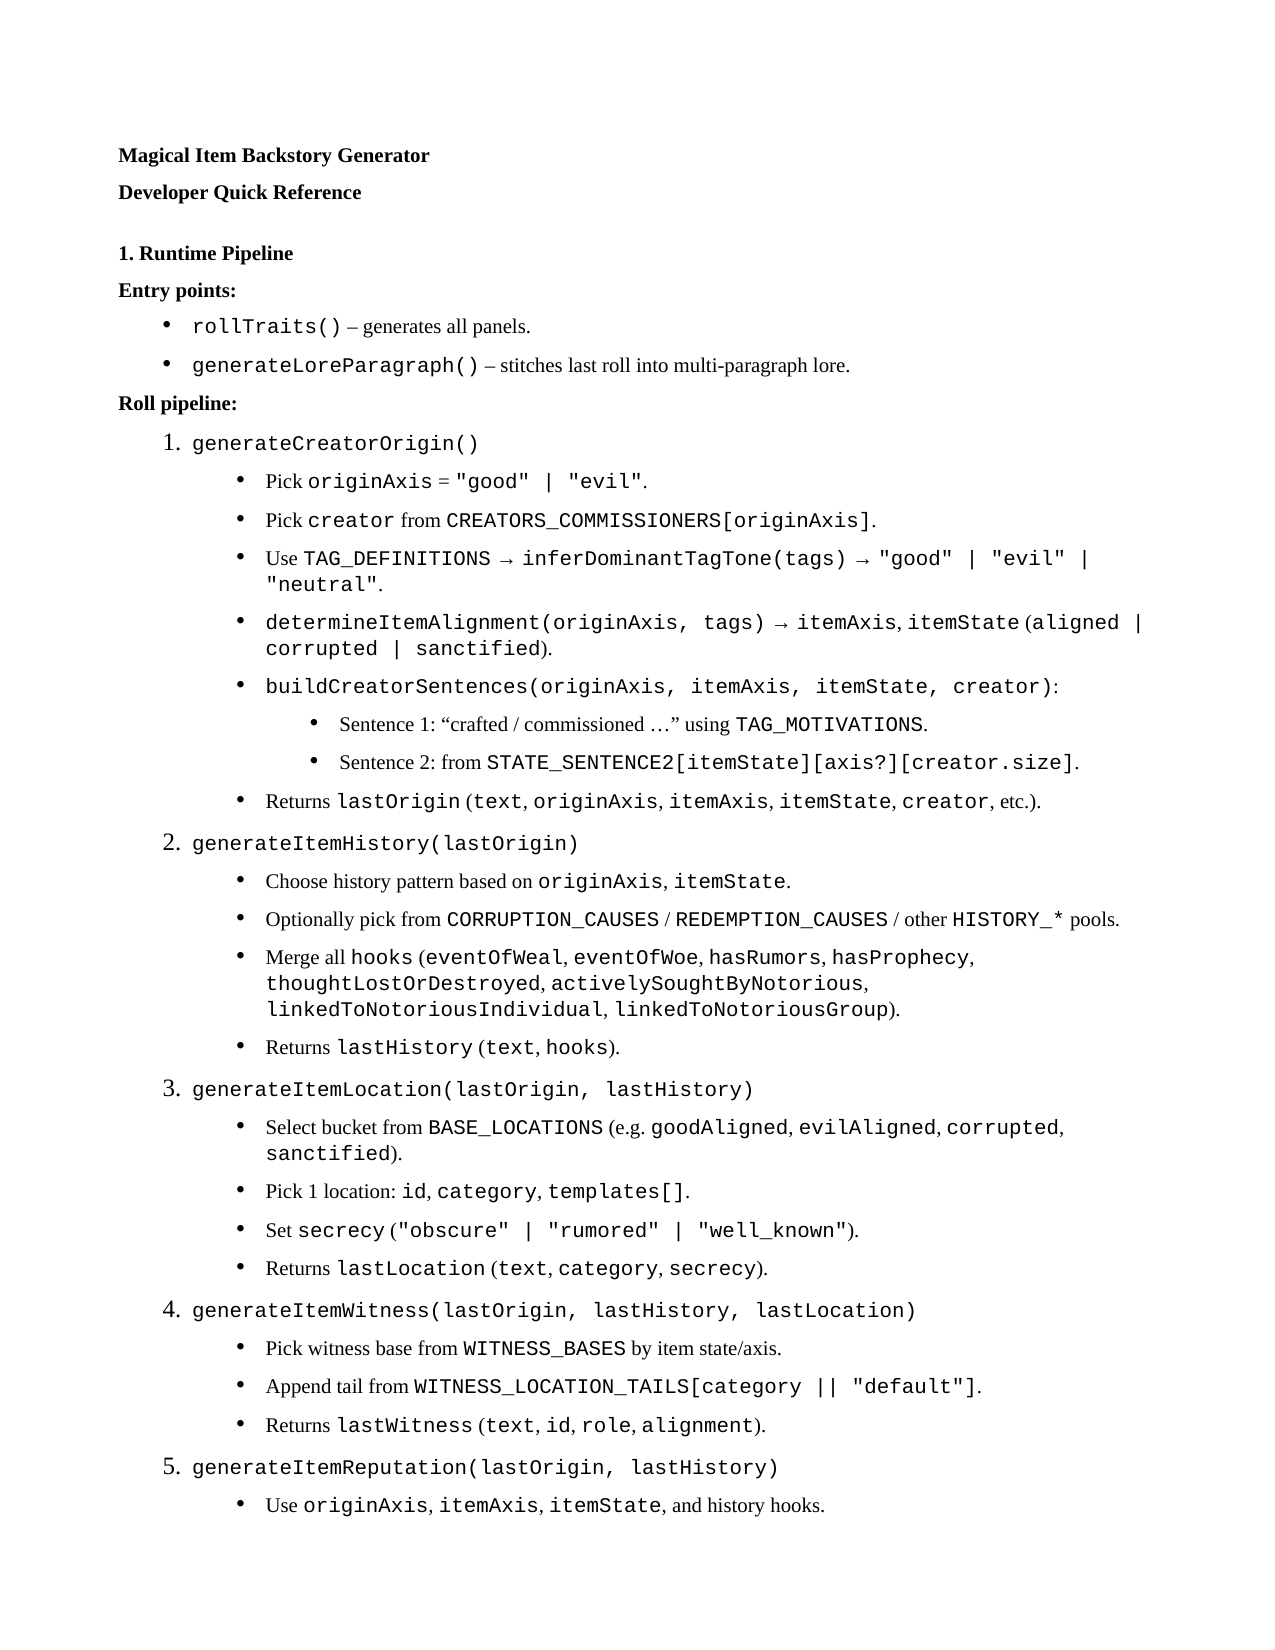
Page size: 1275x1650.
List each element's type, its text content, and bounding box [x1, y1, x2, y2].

list buildCreatorSentences(originAxis, itemAxis, itemState, creator): [236, 674, 1157, 699]
list generateItemWitness(lastOrigin, lastHistory, lastLocation) [162, 1294, 1157, 1323]
list Use TAG_DEFINITIONS → inferDominantTagTone(tags) → "good" | "evil" | "neutral". [236, 546, 1157, 597]
list generateCreatorOrigin() [162, 427, 1157, 457]
list Returns lastHistory (text, hooks). [236, 1035, 1157, 1061]
list generateItemReputation(lastOrigin, lastHistory) [162, 1451, 1157, 1480]
list Sentence 1: “crafted / commissioned …” using TAG_MOTIVATIONS. [309, 712, 1157, 738]
list Pick 1 location: id, category, templates[]. [236, 1179, 1157, 1205]
list Returns lastWitness (text, id, role, alignment). [236, 1412, 1157, 1438]
list Choose history pattern based on originAxis, itemState. [236, 869, 1157, 894]
list Returns lastOrigin (text, originAxis, itemAxis, itemState, creator, etc.). [236, 788, 1157, 814]
list Merge all hooks (eventOfWeal, eventOfWoe, hasRumors, hasProphecy, thoughtLostOrDestroyed, activelySoughtByNotorious, linkedToNotoriousIndividual, linkedToNotoriousGroup). [236, 945, 1157, 1022]
list Pick creator from CREATORS_COMMISSIONERS[originAxis]. [236, 508, 1157, 533]
list Select bucket from BASE_LOCATIONS (e.g. goodAligned, evilAligned, corrupted, sanctified). [236, 1115, 1157, 1167]
list generateItemLocation(lastOrigin, lastHistory) [162, 1073, 1157, 1103]
list generateItemHistory(lastOrigin) [162, 827, 1157, 856]
text Entry points: [118, 278, 1157, 302]
list Set secrecy ("obscure" | "rumored" | "well_known"). [236, 1217, 1157, 1243]
subtitle Magical Item Backstory Generator [118, 143, 1157, 167]
list Pick witness base from WITNESS_BASES by item state/axis. [236, 1336, 1157, 1362]
list Pick originAxis = "good" | "evil". [236, 469, 1157, 495]
list Optionally pick from CORRUPTION_CAUSES / REDEMPTION_CAUSES / other HISTORY_* pools. [236, 907, 1157, 933]
list Sentence 2: from STATE_SENTENCE2[itemState][axis?][creator.size]. [309, 750, 1157, 776]
list determineItemAlignment(originAxis, tags) → itemAxis, itemState (aligned | corrupted | sanctified). [236, 610, 1157, 661]
list rollTraits() – generates all panels. [162, 314, 1157, 340]
subtitle 1. Runtime Pipeline [118, 241, 1157, 265]
text Roll pipeline: [118, 391, 1157, 415]
list Append tail from WITNESS_LOCATION_TAILS[category || "default"]. [236, 1374, 1157, 1400]
text Developer Quick Reference [118, 180, 1157, 204]
list Returns lastLocation (text, category, secrecy). [236, 1256, 1157, 1281]
list generateLoreParagraph() – stitches last roll into multi-paragraph lore. [162, 353, 1157, 378]
list Use originAxis, itemAxis, itemState, and history hooks. [236, 1493, 1157, 1518]
